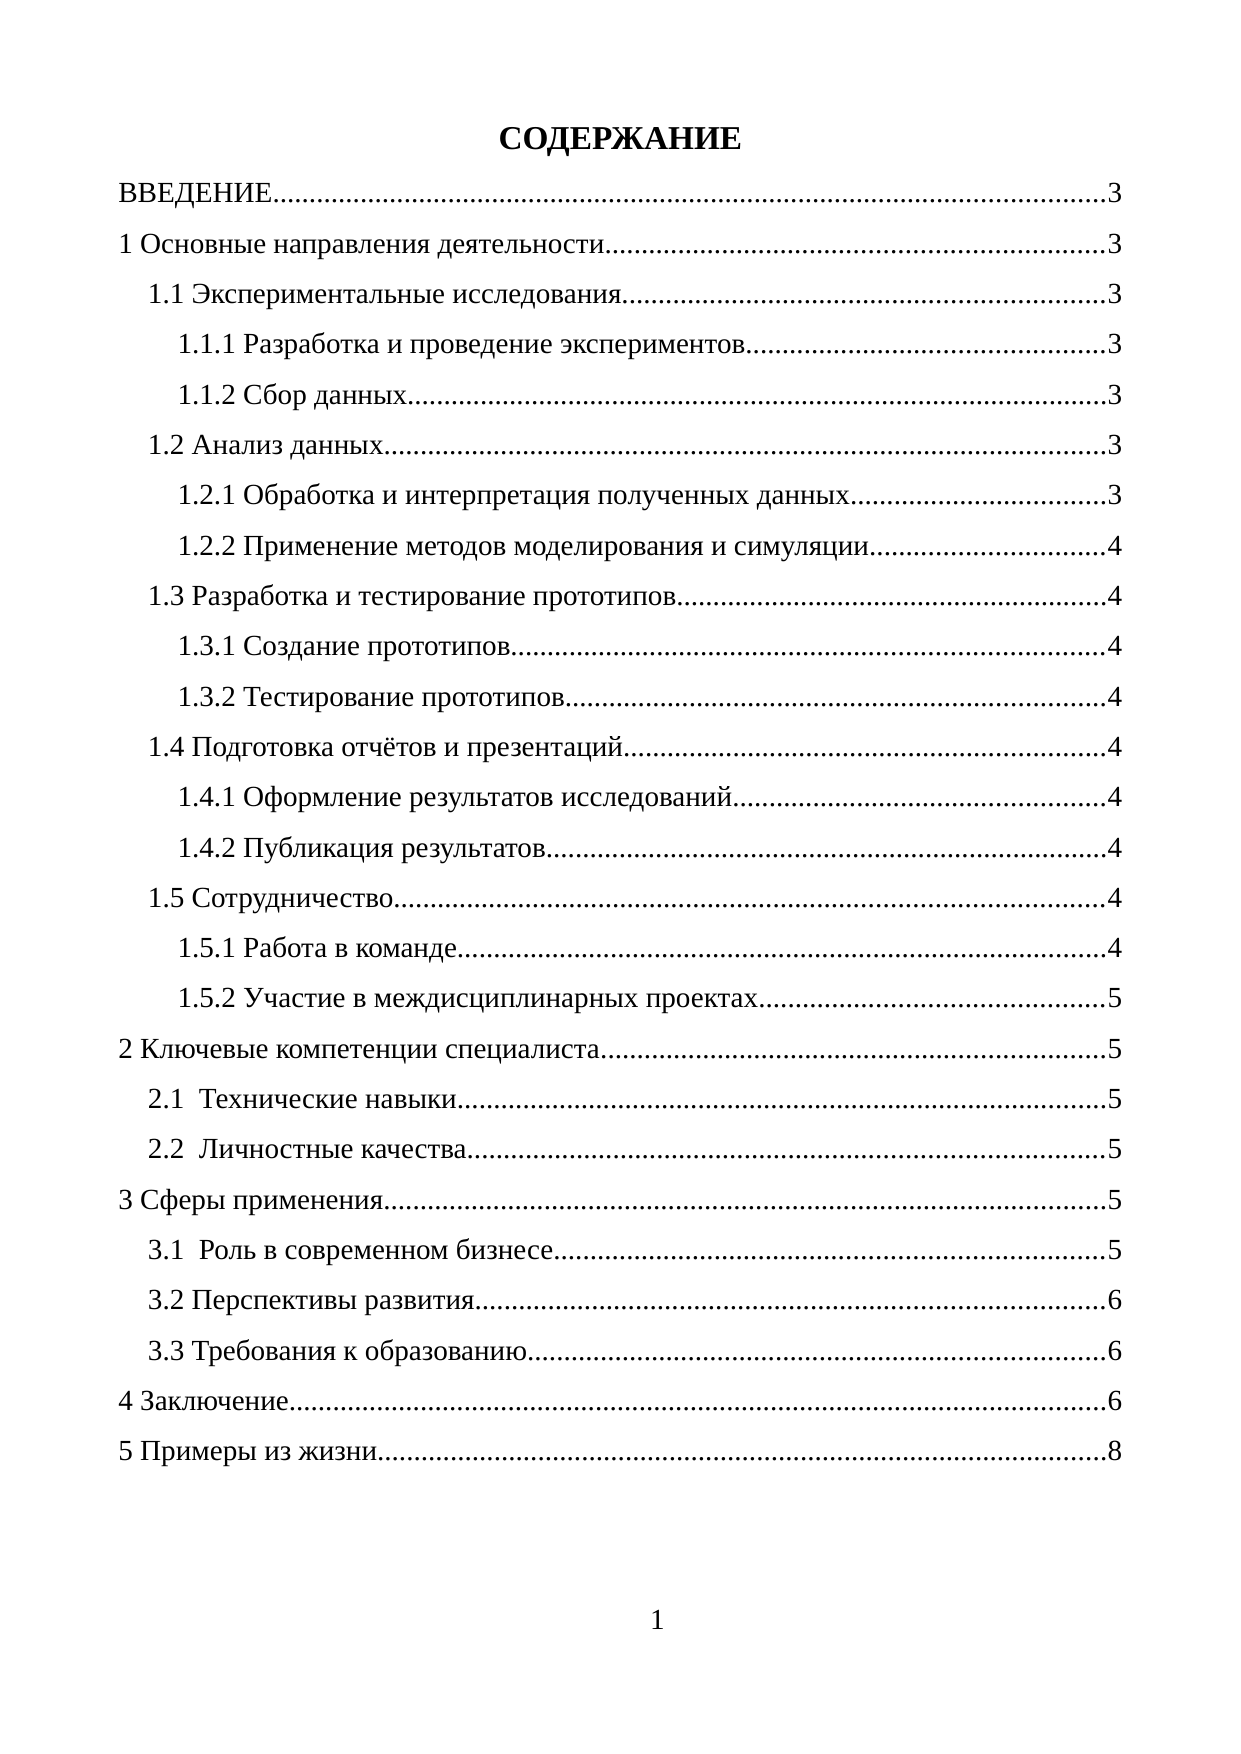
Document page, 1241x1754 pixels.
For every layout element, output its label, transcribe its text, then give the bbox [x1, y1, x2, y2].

text 3 Сферы применения 5 [118, 1182, 1122, 1215]
text 1.2.2 Применение методов моделирования и симуляции 4 [177, 528, 1122, 561]
text 3.1 Роль в современном бизнесе 5 [148, 1232, 1122, 1266]
text 1.2.1 Обработка и интерпретация полученных данных 3 [177, 477, 1122, 511]
text 1 Основные направления деятельности 3 [118, 226, 1122, 259]
text 5 Примеры из жизни 8 [118, 1433, 1122, 1467]
text 2.2 Личностные качества 5 [148, 1132, 1122, 1165]
text 1.2 Анализ данных 3 [148, 427, 1122, 461]
text 1.1.1 Разработка и проведение экспериментов 3 [177, 327, 1122, 360]
text 1.1 Экспериментальные исследования 3 [148, 276, 1122, 310]
text 1.1.2 Сбор данных 3 [177, 377, 1122, 410]
text 1.3 Разработка и тестирование прототипов 4 [148, 578, 1122, 612]
text 2 Ключевые компетенции специалиста 5 [118, 1031, 1122, 1064]
text 1.3.1 Создание прототипов 4 [177, 628, 1122, 662]
text 1.5.2 Участие в междисциплинарных проектах 5 [177, 981, 1122, 1014]
text 1.5.1 Работа в команде 4 [177, 930, 1122, 964]
text 3.3 Требования к образованию 6 [148, 1333, 1122, 1366]
text 1.4.1 Оформление результатов исследований 4 [177, 779, 1122, 813]
subtitle Содержание [118, 118, 1122, 156]
text 3.2 Перспективы развития 6 [148, 1282, 1122, 1316]
text 4 Заключение 6 [118, 1383, 1122, 1417]
text ВВЕДЕНИЕ 3 [118, 176, 1122, 209]
text 2.1 Технические навыки 5 [148, 1081, 1122, 1115]
text 1.4.2 Публикация результатов 4 [177, 830, 1122, 863]
text 1.5 Сотрудничество 4 [148, 880, 1122, 913]
text 1.4 Подготовка отчётов и презентаций 4 [148, 729, 1122, 763]
text 1.3.2 Тестирование прототипов 4 [177, 679, 1122, 712]
